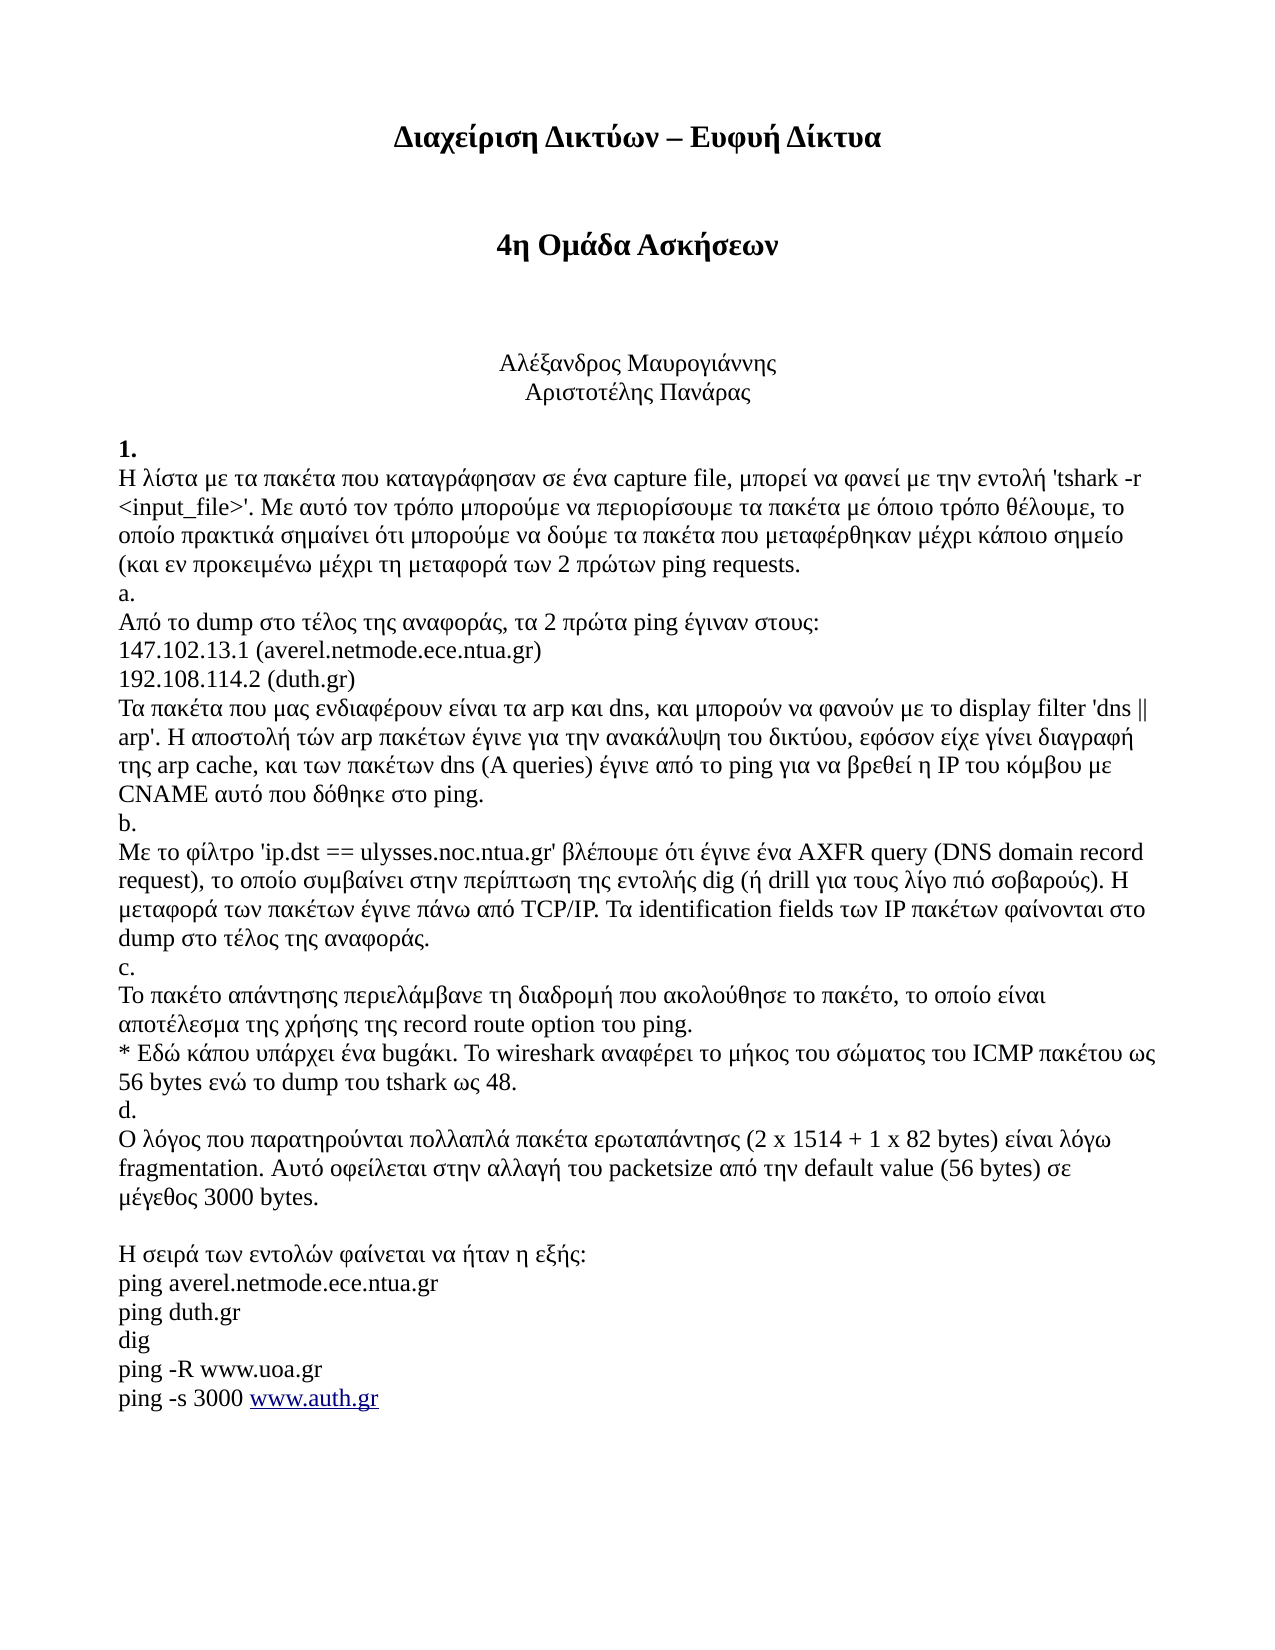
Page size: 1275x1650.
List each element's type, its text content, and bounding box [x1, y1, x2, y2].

text a. [118, 578, 1157, 607]
text ping -R www.uoa.gr [118, 1354, 1157, 1383]
text Ο λόγος που παρατηρούνται πολλαπλά πακέτα ερωταπάντησς (2 x 1514 + 1 x 82 bytes) είναι λόγω fragmentation. Αυτό οφείλεται στην αλλαγή του packetsize από την default value (56 bytes) σε μέγεθος 3000 bytes. [118, 1124, 1157, 1211]
text 1. [118, 434, 1157, 463]
text d. [118, 1096, 1157, 1124]
text Το πακέτο απάντησης περιελάμβανε τη διαδρομή που ακολούθησε το πακέτο, το οποίο είναι αποτέλεσμα της χρήσης της record route option του ping. [118, 981, 1157, 1038]
text 147.102.13.1 (averel.netmode.ece.ntua.gr) [118, 636, 1157, 664]
text Τα πακέτα που μας ενδιαφέρουν είναι τα arp και dns, και μπορούν να φανούν με το display filter 'dns || arp'. Η αποστολή τών arp πακέτων έγινε για την ανακάλυψη του δικτύου, εφόσον είχε γίνει διαγραφή της arp cache, και των πακέτων dns (A queries) έγινε από το ping για να βρεθεί η IP του κόμβου με CNAME αυτό που δόθηκε στo ping. [118, 693, 1157, 808]
text ping duth.gr [118, 1297, 1157, 1326]
text Η σειρά των εντολών φαίνεται να ήταν η εξής: [118, 1239, 1157, 1268]
text Από το dump στο τέλος της αναφοράς, τα 2 πρώτα ping έγιναν στους: [118, 607, 1157, 636]
text Η λίστα με τα πακέτα που καταγράφησαν σε ένα capture file, μπορεί να φανεί με την εντολή 'tshark -r <input_file>'. Με αυτό τον τρόπο μπορούμε να περιορίσουμε τα πακέτα με όποιο τρόπο θέλουμε, το οποίο πρακτικά σημαίνει ότι μπορούμε να δούμε τα πακέτα που μεταφέρθηκαν μέχρι κάποιο σημείο (και εν προκειμένω μέχρι τη μεταφορά των 2 πρώτων ping requests. [118, 463, 1157, 578]
text 4η Ομάδα Ασκήσεων [118, 226, 1157, 262]
text Αλέξανδρος Μαυρογιάννης [118, 348, 1157, 377]
text 192.108.114.2 (duth.gr) [118, 664, 1157, 693]
text ping averel.netmode.ece.ntua.gr [118, 1268, 1157, 1297]
text dig [118, 1326, 1157, 1354]
text ping -s 3000 www.auth.gr [118, 1383, 1157, 1412]
text * Εδώ κάπου υπάρχει ένα bugάκι. Το wireshark αναφέρει το μήκος του σώματος του ICMP πακέτου ως 56 bytes ενώ το dump του tshark ως 48. [118, 1038, 1157, 1096]
text c. [118, 952, 1157, 981]
text Αριστοτέλης Πανάρας [118, 377, 1157, 406]
text Με το φίλτρο 'ip.dst == ulysses.noc.ntua.gr' βλέπουμε ότι έγινε ένα AXFR query (DNS domain record request), το οποίο συμβαίνει στην περίπτωση της εντολής dig (ή drill για τους λίγο πιό σοβαρούς). Η μεταφορά των πακέτων έγινε πάνω από TCP/IP. Τα identification fields των IP πακέτων φαίνονται στο dump στο τέλος της αναφοράς. [118, 837, 1157, 952]
text b. [118, 808, 1157, 837]
text Διαχείριση Δικτύων – Ευφυή Δίκτυα [118, 118, 1157, 154]
